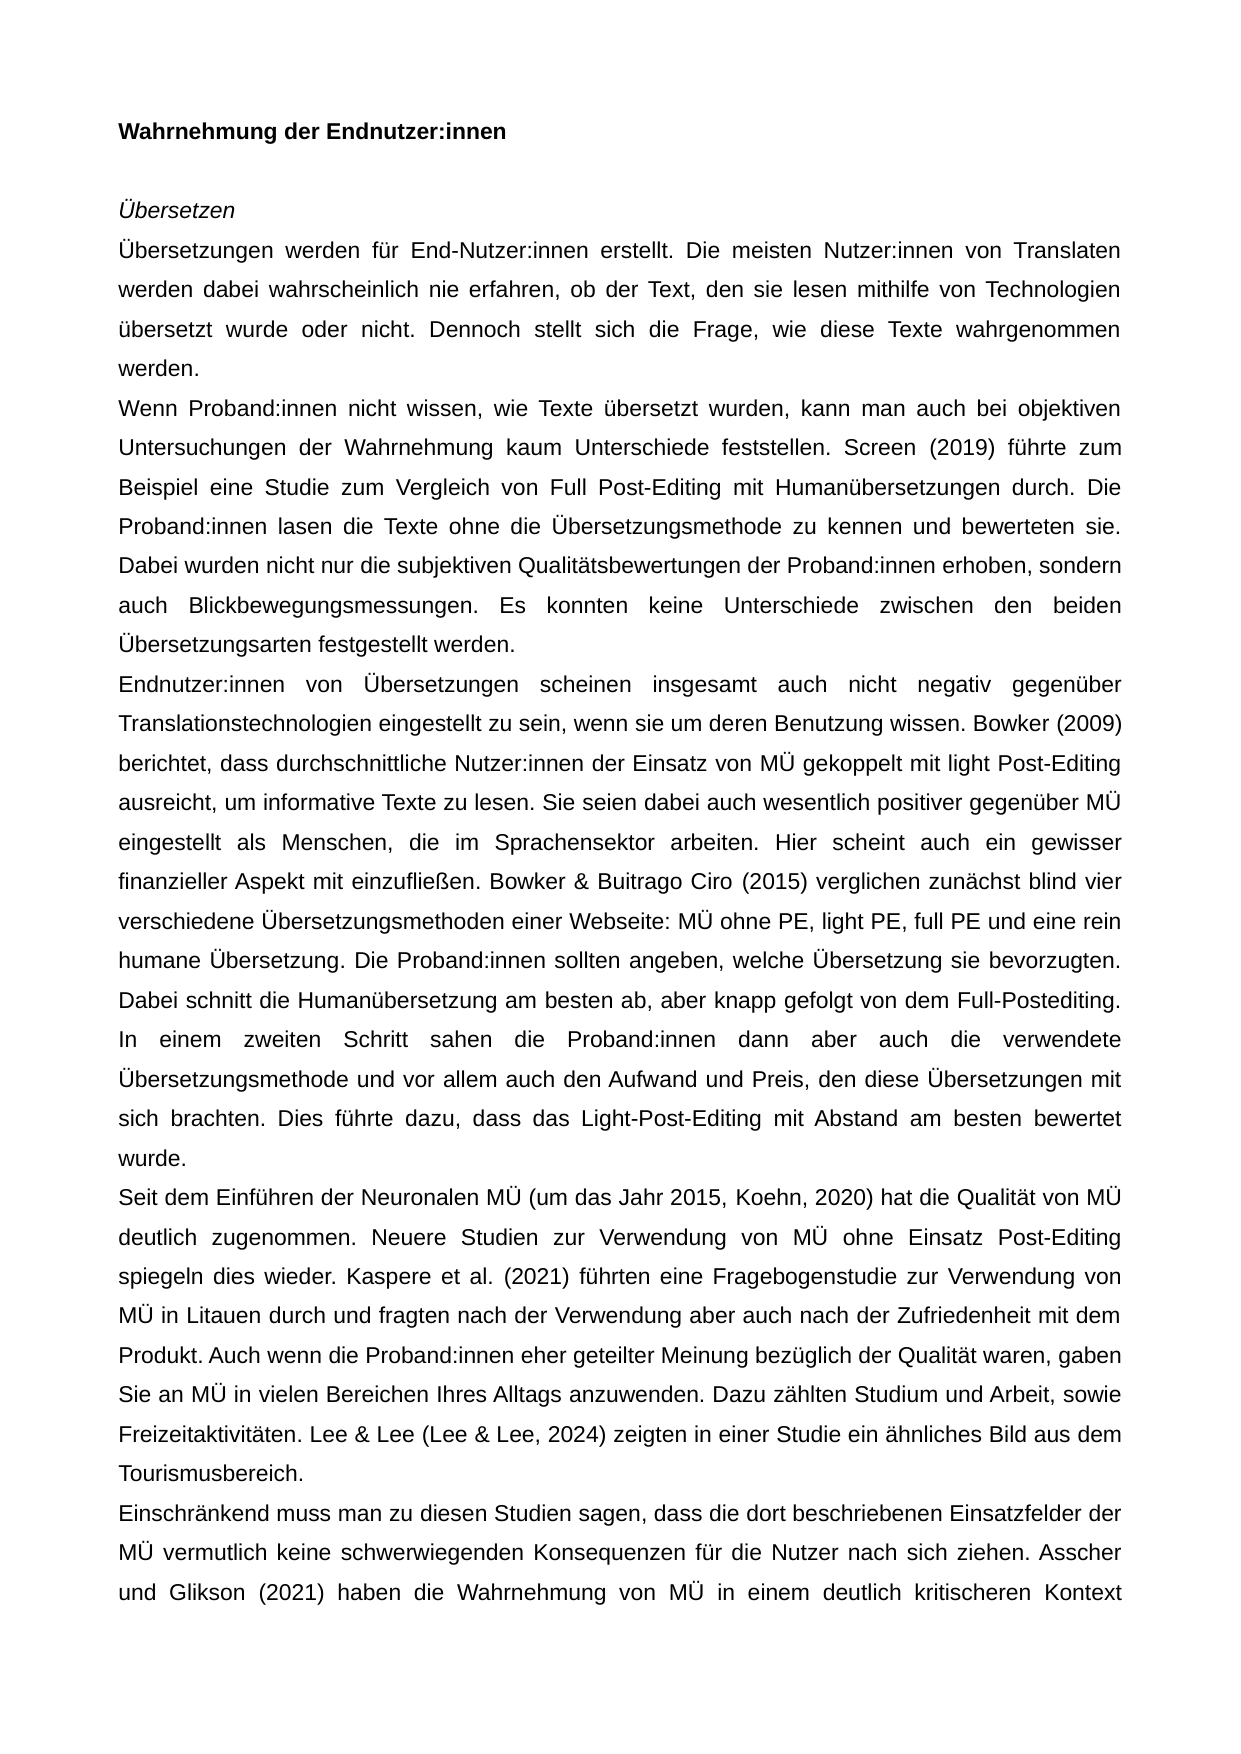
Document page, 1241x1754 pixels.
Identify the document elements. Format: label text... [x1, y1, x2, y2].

text Wenn Proband:innen nicht wissen, wie Texte übersetzt wurden, kann man auch bei objektiven Untersuchungen der Wahrnehmung kaum Unterschiede feststellen. Screen (2019) führte zum Beispiel eine Studie zum Vergleich von Full Post-Editing mit Humanübersetzungen durch. Die Proband:innen lasen die Texte ohne die Übersetzungsmethode zu kennen und bewerteten sie. Dabei wurden nicht nur die subjektiven Qualitätsbewertungen der Proband:innen erhoben, sondern auch Blickbewegungsmessungen. Es konnten keine Unterschiede zwischen den beiden Übersetzungsarten festgestellt werden. [118, 394, 1122, 658]
text Seit dem Einführen der Neuronalen MÜ (um das Jahr 2015, Koehn, 2020) hat die Qualität von MÜ deutlich zugenommen. Neuere Studien zur Verwendung von MÜ ohne Einsatz Post-Editing spiegeln dies wieder. Kaspere et al. (2021) führten eine Fragebogenstudie zur Verwendung von MÜ in Litauen durch und fragten nach der Verwendung aber auch nach der Zufriedenheit mit dem Produkt. Auch wenn die Proband:innen eher geteilter Meinung bezüglich der Qualität waren, gaben Sie an MÜ in vielen Bereichen Ihres Alltags anzuwenden. Dazu zählten Studium und Arbeit, sowie Freizeitaktivitäten. Lee & Lee (Lee & Lee, 2024) zeigten in einer Studie ein ähnliches Bild aus dem Tourismusbereich. [118, 1184, 1122, 1487]
text Einschränkend muss man zu diesen Studien sagen, dass die dort beschriebenen Einsatzfelder der MÜ vermutlich keine schwerwiegenden Konsequenzen für die Nutzer nach sich ziehen. Asscher und Glikson (2021) haben die Wahrnehmung von MÜ in einem deutlich kritischeren Kontext [118, 1500, 1122, 1605]
text Übersetzen [118, 197, 1122, 223]
text Übersetzungen werden für End-Nutzer:innen erstellt. Die meisten Nutzer:innen von Translaten werden dabei wahrscheinlich nie erfahren, ob der Text, den sie lesen mithilfe von Technologien übersetzt wurde oder nicht. Dennoch stellt sich die Frage, wie diese Texte wahrgenommen werden. [118, 237, 1122, 381]
text Wahrnehmung der Endnutzer:innen [118, 118, 1122, 144]
text Endnutzer:innen von Übersetzungen scheinen insgesamt auch nicht negativ gegenüber Translationstechnologien eingestellt zu sein, wenn sie um deren Benutzung wissen. Bowker (2009) berichtet, dass durchschnittliche Nutzer:innen der Einsatz von MÜ gekoppelt mit light Post-Editing ausreicht, um informative Texte zu lesen. Sie seien dabei auch wesentlich positiver gegenüber MÜ eingestellt als Menschen, die im Sprachensektor arbeiten. Hier scheint auch ein gewisser finanzieller Aspekt mit einzufließen. Bowker & Buitrago Ciro (2015) verglichen zunächst blind vier verschiedene Übersetzungsmethoden einer Webseite: MÜ ohne PE, light PE, full PE und eine rein humane Übersetzung. Die Proband:innen sollten angeben, welche Übersetzung sie bevorzugten. Dabei schnitt die Humanübersetzung am besten ab, aber knapp gefolgt von dem Full-Postediting. In einem zweiten Schritt sahen die Proband:innen dann aber auch die verwendete Übersetzungsmethode und vor allem auch den Aufwand und Preis, den diese Übersetzungen mit sich brachten. Dies führte dazu, dass das Light-Post-Editing mit Abstand am besten bewertet wurde. [118, 671, 1122, 1171]
